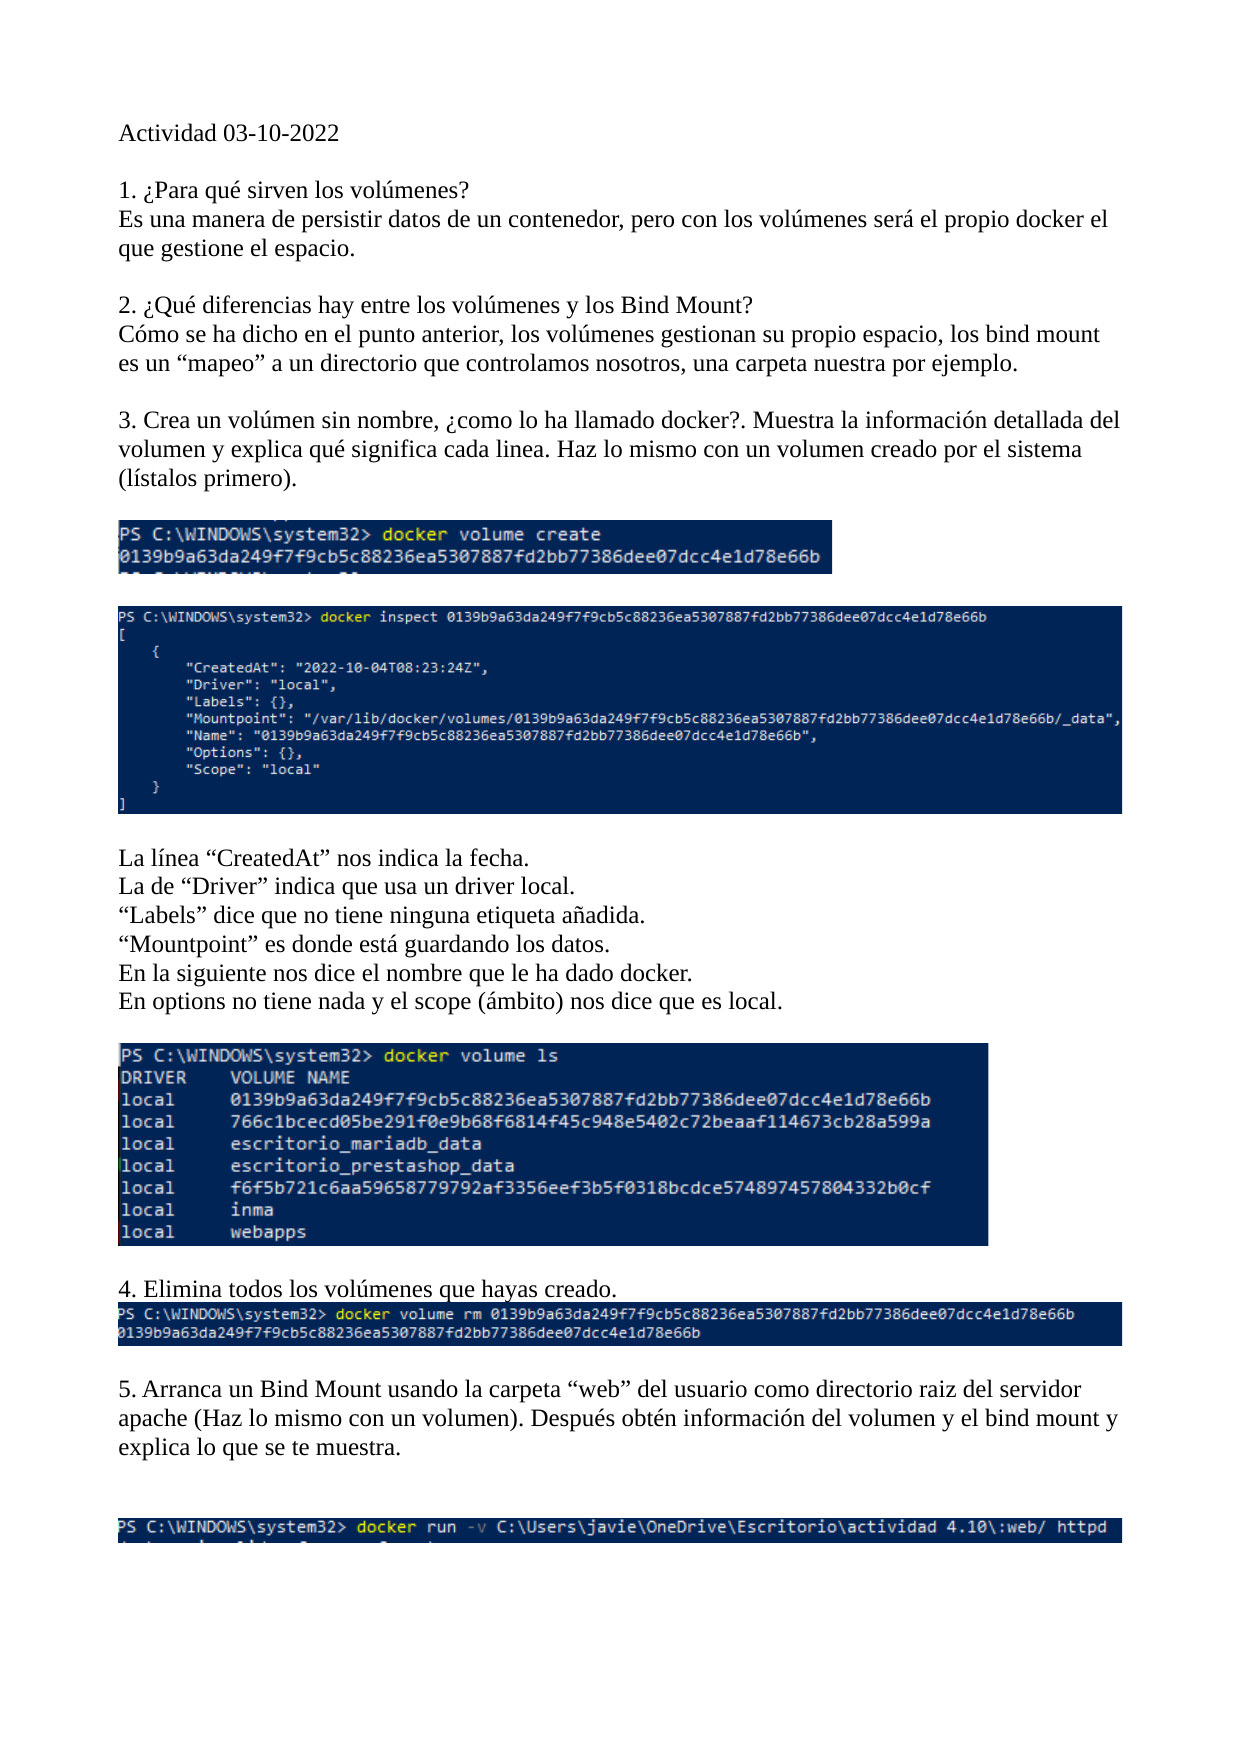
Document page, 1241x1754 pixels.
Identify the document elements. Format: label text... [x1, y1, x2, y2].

text “Mountpoint” es donde está guardando los datos. [118, 929, 1122, 958]
text 4. Elimina todos los volúmenes que hayas creado. [118, 1274, 1122, 1302]
text Es una manera de persistir datos de un contenedor, pero con los volúmenes será el propio docker el que gestione el espacio. [118, 204, 1122, 262]
text 3. Crea un volúmen sin nombre, ¿como lo ha llamado docker?. Muestra la información detallada del volumen y explica qué significa cada linea. Haz lo mismo con un volumen creado por el sistema (lístalos primero). [118, 406, 1122, 492]
text La de “Driver” indica que usa un driver local. [118, 871, 1122, 900]
text 5. Arranca un Bind Mount usando la carpeta “web” del usuario como directorio raiz del servidor apache (Haz lo mismo con un volumen). Después obtén información del volumen y el bind mount y explica lo que se te muestra. [118, 1374, 1122, 1461]
text 2. ¿Qué diferencias hay entre los volúmenes y los Bind Mount? [118, 291, 1122, 319]
text 1. ¿Para qué sirven los volúmenes? [118, 176, 1122, 204]
text “Labels” dice que no tiene ninguna etiqueta añadida. [118, 900, 1122, 929]
text Actividad 03-10-2022 [118, 118, 1122, 147]
text En options no tiene nada y el scope (ámbito) nos dice que es local. [118, 986, 1122, 1015]
text En la siguiente nos dice el nombre que le ha dado docker. [118, 958, 1122, 986]
text Cómo se ha dicho en el punto anterior, los volúmenes gestionan su propio espacio, los bind mount es un “mapeo” a un directorio que controlamos nosotros, una carpeta nuestra por ejemplo. [118, 319, 1122, 377]
text La línea “CreatedAt” nos indica la fecha. [118, 843, 1122, 871]
